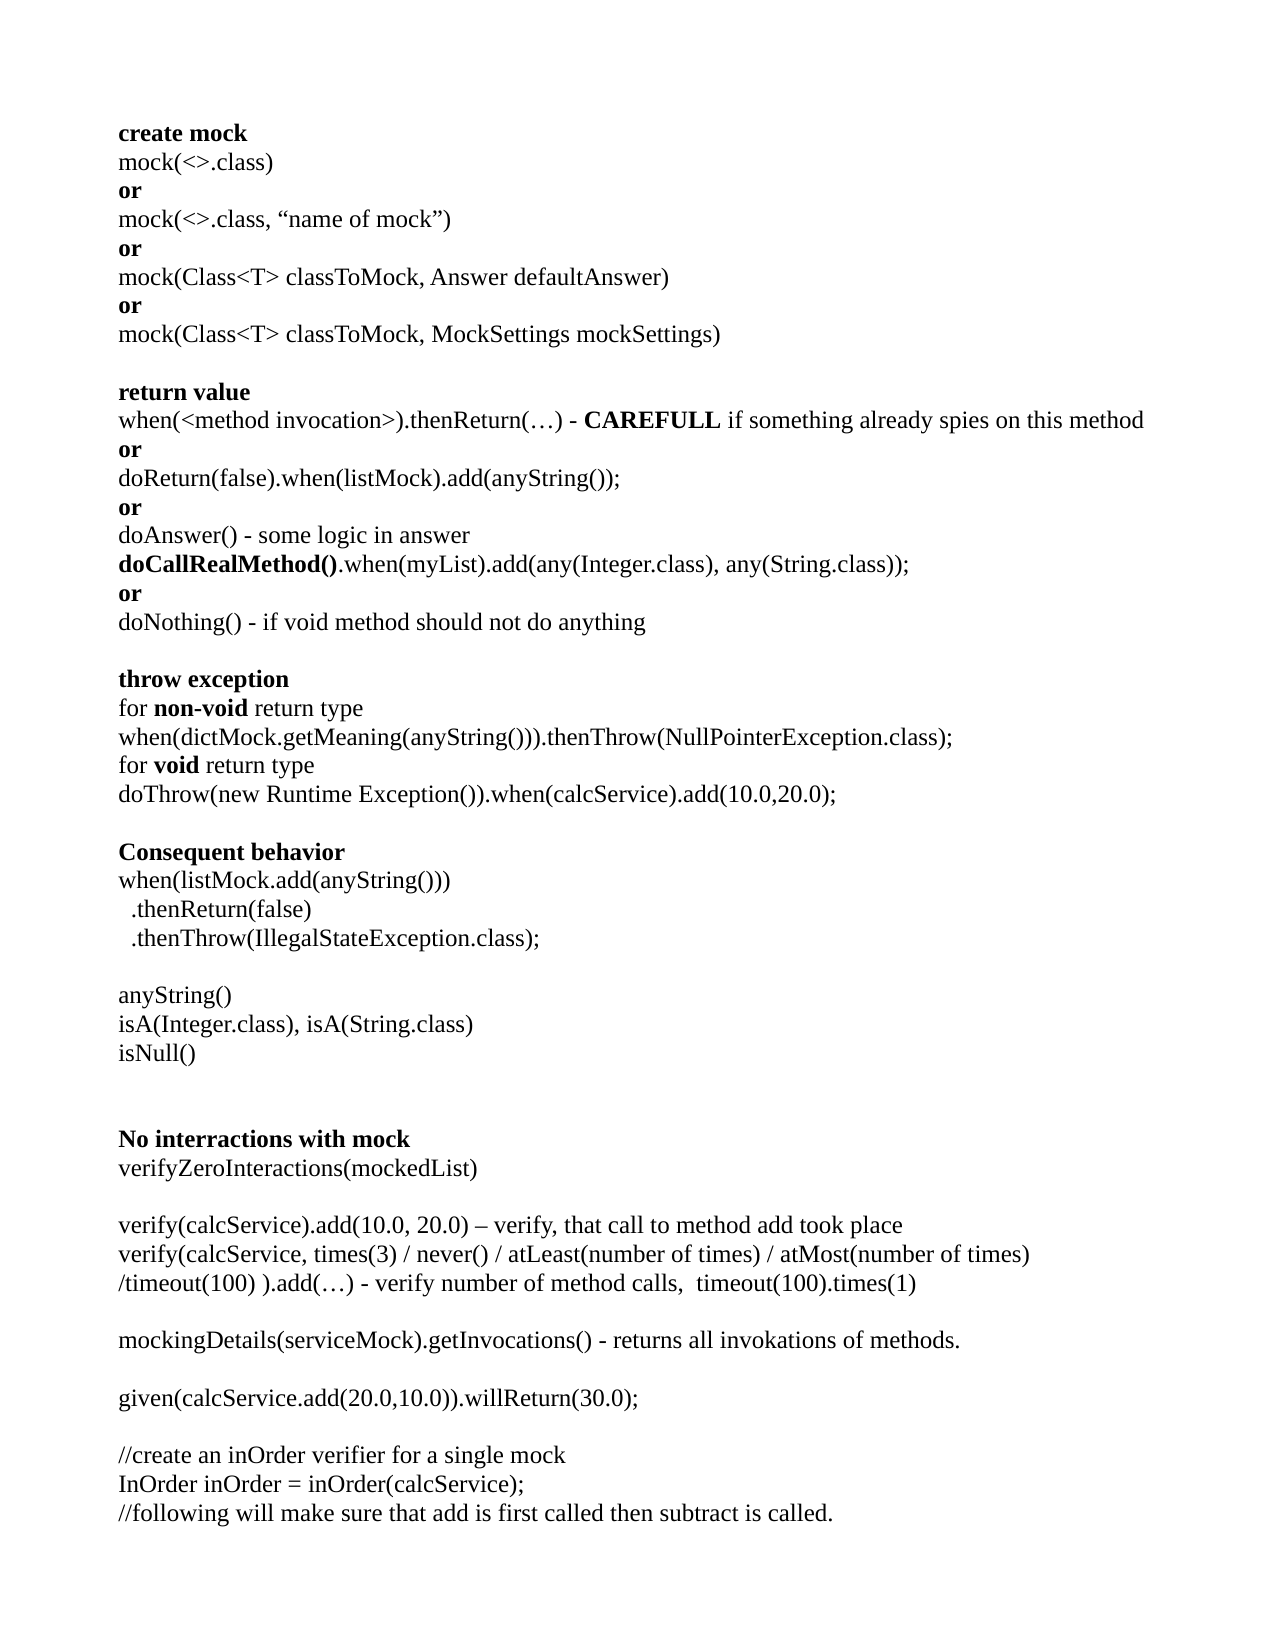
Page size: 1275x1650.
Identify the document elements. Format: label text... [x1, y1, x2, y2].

text anyString() [118, 981, 1157, 1009]
text doThrow(new Runtime Exception()).when(calcService).add(10.0,20.0); [118, 779, 1157, 808]
text or [118, 492, 1157, 521]
text mock(<>.class, “name of mock”) [118, 204, 1157, 233]
text InOrder inOrder = inOrder(calcService); [118, 1469, 1157, 1498]
text create mock [118, 118, 1157, 147]
text doAnswer() - some logic in answer [118, 521, 1157, 549]
text No interractions with mock [118, 1124, 1157, 1153]
text verify(calcService, times(3) / never() / atLeast(number of times) / atMost(number of times) /timeout(100) ).add(…) - verify number of method calls, timeout(100).times(1) [118, 1239, 1157, 1297]
text or [118, 176, 1157, 204]
text throw exception [118, 664, 1157, 693]
text mock(<>.class) [118, 147, 1157, 176]
text doCallRealMethod().when(myList).add(any(Integer.class), any(String.class)); [118, 549, 1157, 578]
text for non-void return type [118, 693, 1157, 722]
text or [118, 434, 1157, 463]
text doReturn(false).when(listMock).add(anyString()); [118, 463, 1157, 492]
text for void return type [118, 751, 1157, 779]
text return value [118, 377, 1157, 406]
text verify(calcService).add(10.0, 20.0) – verify, that call to method add took place [118, 1211, 1157, 1239]
text mock(Class<T> classToMock, Answer defaultAnswer) [118, 262, 1157, 291]
text when(dictMock.getMeaning(anyString())).thenThrow(NullPointerException.class); [118, 722, 1157, 751]
text doNothing() - if void method should not do anything [118, 607, 1157, 636]
text or [118, 291, 1157, 319]
text mockingDetails(serviceMock).getInvocations() - returns all invokations of methods. [118, 1326, 1157, 1354]
text verifyZeroInteractions(mockedList) [118, 1153, 1157, 1182]
text Consequent behavior [118, 837, 1157, 866]
text or [118, 578, 1157, 607]
text //following will make sure that add is first called then subtract is called. [118, 1498, 1157, 1527]
text isA(Integer.class), isA(String.class) [118, 1009, 1157, 1038]
text when(<method invocation>).thenReturn(…) - CAREFULL if something already spies on this method [118, 406, 1157, 434]
text given(calcService.add(20.0,10.0)).willReturn(30.0); [118, 1383, 1157, 1412]
text //create an inOrder verifier for a single mock [118, 1441, 1157, 1469]
text isNull() [118, 1038, 1157, 1067]
text when(listMock.add(anyString())) .thenReturn(false) .thenThrow(IllegalStateException.class); [118, 866, 1157, 952]
text mock(Class<T> classToMock, MockSettings mockSettings) [118, 319, 1157, 377]
text or [118, 233, 1157, 262]
